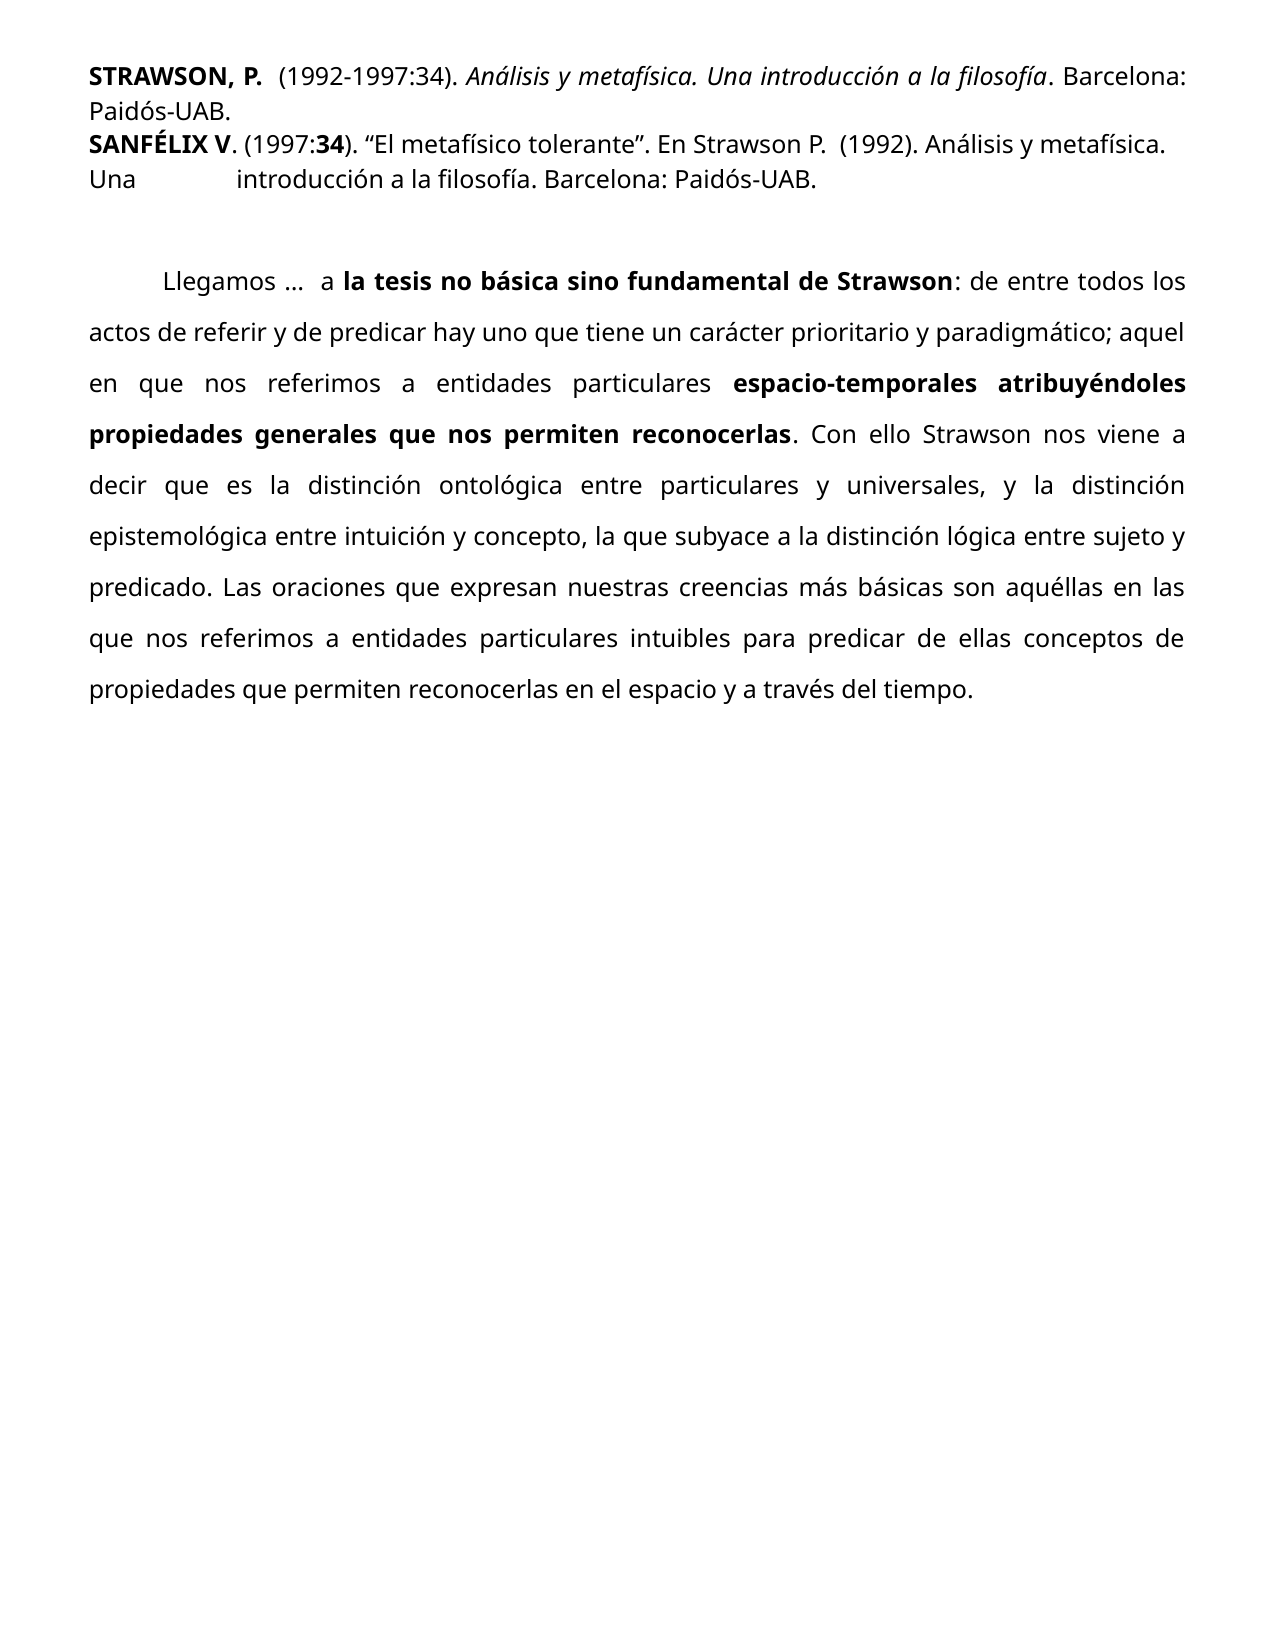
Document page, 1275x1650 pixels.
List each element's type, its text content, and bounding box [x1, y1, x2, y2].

text STRAWSON, P. (1992-1997:34). Análisis y metafísica. Una introducción a la filosofía. Barcelona: Paidós-UAB. [88, 59, 1186, 127]
text Llegamos … a la tesis no básica sino fundamental de Strawson: de entre todos los actos de referir y de predicar hay uno que tiene un carácter prioritario y paradigmático; aquel en que nos referimos a entidades particulares espacio-temporales atribuyéndoles propiedades generales que nos permiten reconocerlas. Con ello Strawson nos viene a decir que es la distinción ontológica entre particulares y universales, y la distinción epistemológica entre intuición y concepto, la que subyace a la distinción lógica entre sujeto y predicado. Las oraciones que expresan nuestras creencias más básicas son aquéllas en las que nos referimos a entidades particulares intuibles para predicar de ellas conceptos de propiedades que permiten reconocerlas en el espacio y a través del tiempo. [88, 263, 1186, 706]
text SANFÉLIX V. (1997:34). “El metafísico tolerante”. En Strawson P. (1992). Análisis y metafísica. Una introducción a la filosofía. Barcelona: Paidós-UAB. [88, 127, 1186, 195]
